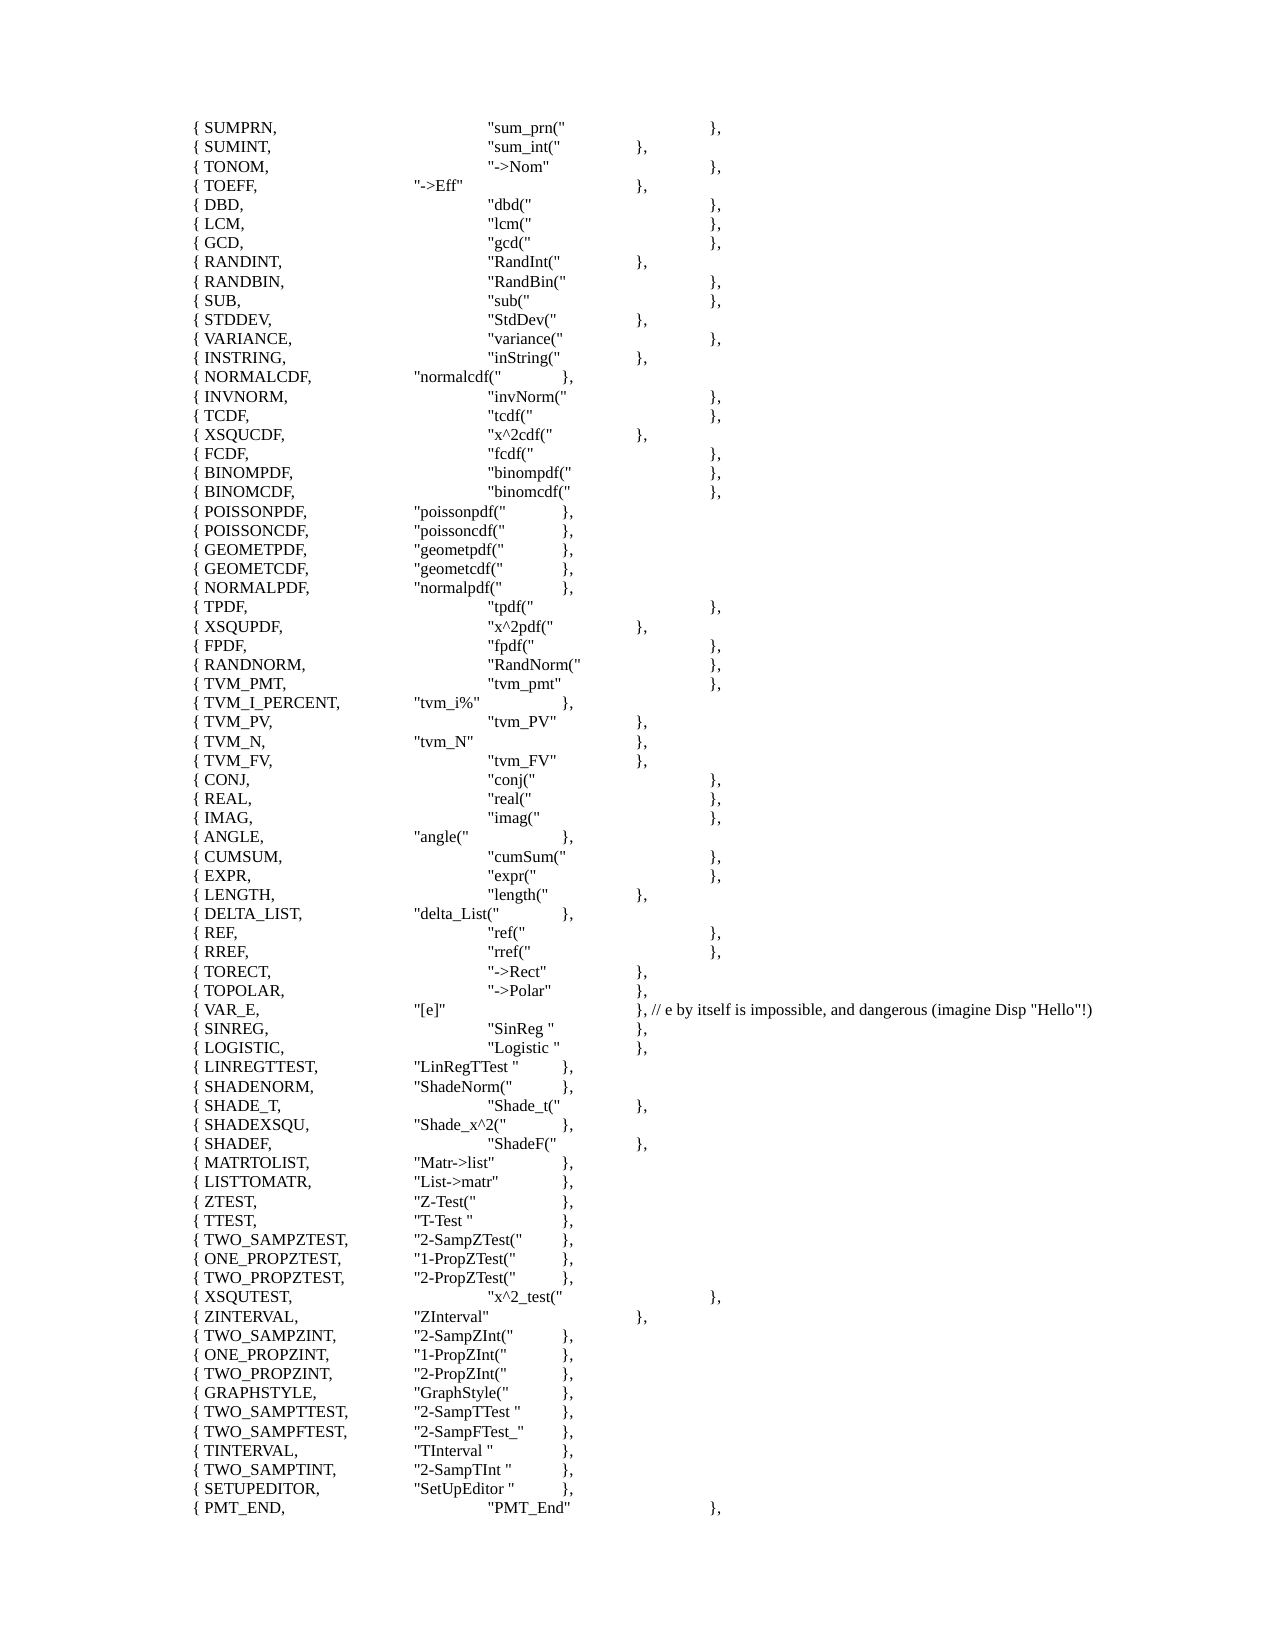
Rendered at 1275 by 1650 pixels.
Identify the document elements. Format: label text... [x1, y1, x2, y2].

text { TTEST, "T-Test " }, [118, 1211, 1157, 1230]
text { IMAG, "imag(" }, [118, 808, 1157, 827]
text { TWO_SAMPFTEST, "2-SampFTest_" }, [118, 1421, 1157, 1441]
text { LOGISTIC, "Logistic " }, [118, 1038, 1157, 1057]
text { MATRTOLIST, "Matr->list" }, [118, 1153, 1157, 1172]
text { TWO_PROPZINT, "2-PropZInt(" }, [118, 1364, 1157, 1383]
text { DELTA_LIST, "delta_List(" }, [118, 904, 1157, 923]
text { TVM_I_PERCENT, "tvm_i%" }, [118, 693, 1157, 712]
text { VARIANCE, "variance(" }, [118, 329, 1157, 348]
text { ZINTERVAL, "ZInterval" }, [118, 1306, 1157, 1326]
text { TVM_FV, "tvm_FV" }, [118, 751, 1157, 770]
text { REAL, "real(" }, [118, 789, 1157, 808]
text { RANDNORM, "RandNorm(" }, [118, 655, 1157, 674]
text { XSQUCDF, "x^2cdf(" }, [118, 425, 1157, 444]
text { XSQUPDF, "x^2pdf(" }, [118, 616, 1157, 636]
text { XSQUTEST, "x^2_test(" }, [118, 1287, 1157, 1306]
text { ANGLE, "angle(" }, [118, 827, 1157, 846]
text { TWO_SAMPZTEST, "2-SampZTest(" }, [118, 1230, 1157, 1249]
text { CUMSUM, "cumSum(" }, [118, 846, 1157, 866]
text { PMT_END, "PMT_End" }, [118, 1498, 1157, 1517]
text { POISSONPDF, "poissonpdf(" }, [118, 501, 1157, 521]
text { SHADEXSQU, "Shade_x^2(" }, [118, 1115, 1157, 1134]
text { RREF, "rref(" }, [118, 942, 1157, 961]
text { RANDBIN, "RandBin(" }, [118, 271, 1157, 291]
text { ONE_PROPZTEST, "1-PropZTest(" }, [118, 1249, 1157, 1268]
text { NORMALPDF, "normalpdf(" }, [118, 578, 1157, 597]
text { INSTRING, "inString(" }, [118, 348, 1157, 367]
text { LENGTH, "length(" }, [118, 885, 1157, 904]
text { TWO_SAMPZINT, "2-SampZInt(" }, [118, 1326, 1157, 1345]
text { TWO_SAMPTINT, "2-SampTInt " }, [118, 1460, 1157, 1479]
text { TOPOLAR, "->Polar" }, [118, 981, 1157, 1000]
text { TINTERVAL, "TInterval " }, [118, 1441, 1157, 1460]
text { FCDF, "fcdf(" }, [118, 444, 1157, 463]
text { SUMINT, "sum_int(" }, [118, 137, 1157, 156]
text { GEOMETCDF, "geometcdf(" }, [118, 559, 1157, 578]
text { TPDF, "tpdf(" }, [118, 597, 1157, 616]
text { STDDEV, "StdDev(" }, [118, 310, 1157, 329]
text { RANDINT, "RandInt(" }, [118, 252, 1157, 271]
text { GCD, "gcd(" }, [118, 233, 1157, 252]
text { GRAPHSTYLE, "GraphStyle(" }, [118, 1383, 1157, 1402]
text { TVM_PV, "tvm_PV" }, [118, 712, 1157, 731]
text { SHADE_T, "Shade_t(" }, [118, 1096, 1157, 1115]
text { TCDF, "tcdf(" }, [118, 406, 1157, 425]
text { TOEFF, "->Eff" }, [118, 176, 1157, 195]
text { TORECT, "->Rect" }, [118, 961, 1157, 981]
text { SHADENORM, "ShadeNorm(" }, [118, 1076, 1157, 1096]
text { INVNORM, "invNorm(" }, [118, 386, 1157, 406]
text { LINREGTTEST, "LinRegTTest " }, [118, 1057, 1157, 1076]
text { SHADEF, "ShadeF(" }, [118, 1134, 1157, 1153]
text { EXPR, "expr(" }, [118, 866, 1157, 885]
text { POISSONCDF, "poissoncdf(" }, [118, 521, 1157, 540]
text { TVM_PMT, "tvm_pmt" }, [118, 674, 1157, 693]
text { CONJ, "conj(" }, [118, 770, 1157, 789]
text { ZTEST, "Z-Test(" }, [118, 1191, 1157, 1211]
text { TWO_PROPZTEST, "2-PropZTest(" }, [118, 1268, 1157, 1287]
text { ONE_PROPZINT, "1-PropZInt(" }, [118, 1345, 1157, 1364]
text { BINOMPDF, "binompdf(" }, [118, 463, 1157, 482]
text { LISTTOMATR, "List->matr" }, [118, 1172, 1157, 1191]
text { DBD, "dbd(" }, [118, 195, 1157, 214]
text { SUB, "sub(" }, [118, 291, 1157, 310]
text { NORMALCDF, "normalcdf(" }, [118, 367, 1157, 386]
text { SINREG, "SinReg " }, [118, 1019, 1157, 1038]
text { REF, "ref(" }, [118, 923, 1157, 942]
text { VAR_E, "[e]" }, // e by itself is impossible, and dangerous (imagine Disp "Hello"!) [118, 1000, 1157, 1019]
text { TVM_N, "tvm_N" }, [118, 731, 1157, 751]
text { TONOM, "->Nom" }, [118, 156, 1157, 176]
text { SUMPRN, "sum_prn(" }, [118, 118, 1157, 137]
text { GEOMETPDF, "geometpdf(" }, [118, 540, 1157, 559]
text { TWO_SAMPTTEST, "2-SampTTest " }, [118, 1402, 1157, 1421]
text { SETUPEDITOR, "SetUpEditor " }, [118, 1479, 1157, 1498]
text { FPDF, "fpdf(" }, [118, 636, 1157, 655]
text { BINOMCDF, "binomcdf(" }, [118, 482, 1157, 501]
text { LCM, "lcm(" }, [118, 214, 1157, 233]
